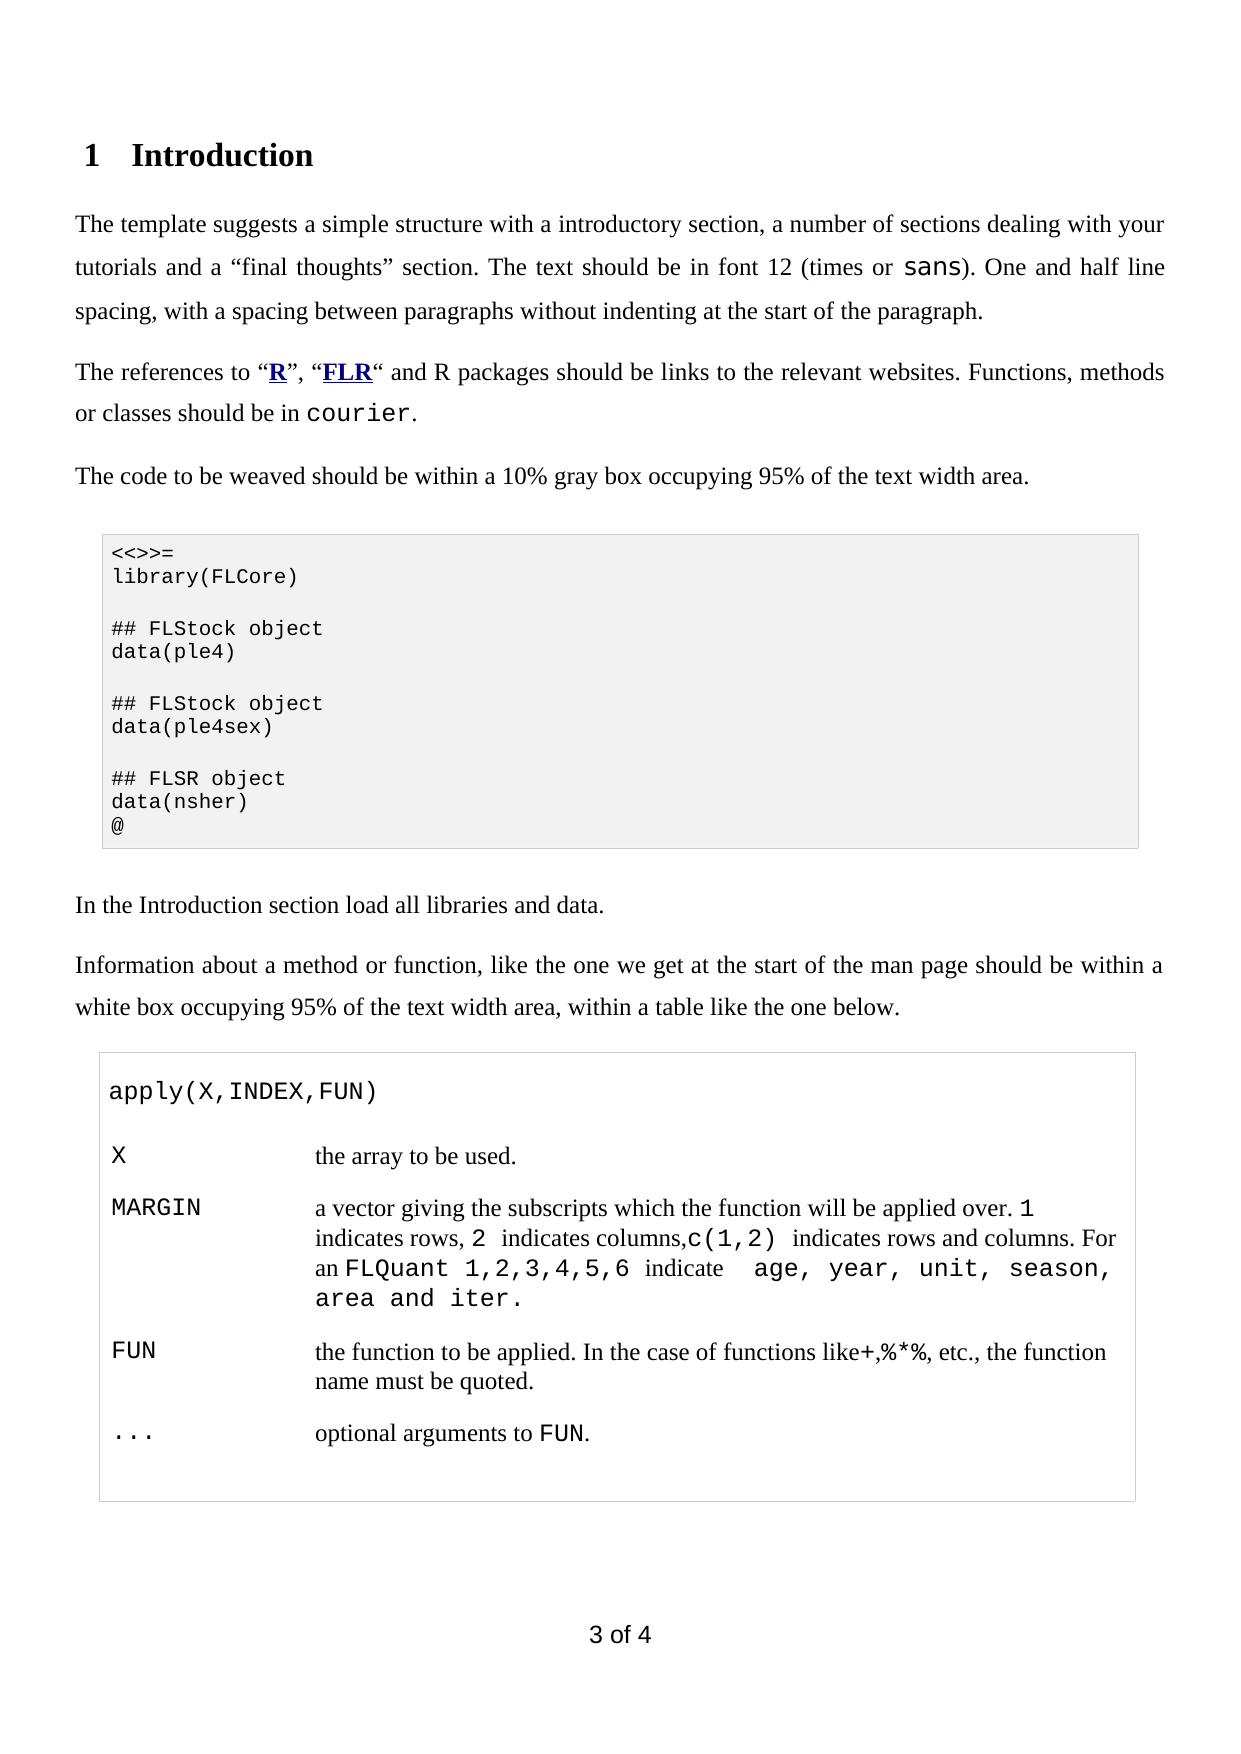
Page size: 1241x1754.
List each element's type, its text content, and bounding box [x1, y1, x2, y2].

text The template suggests a simple structure with a introductory section, a number of sections dealing with your tutorials and a “final thoughts” section. The text should be in font 12 (times or sans). One and half line spacing, with a spacing between paragraphs without indenting at the start of the paragraph. [75, 210, 1166, 325]
text apply(X,INDEX,FUN) [108, 1079, 1126, 1107]
text ## FLStock object [111, 618, 1129, 641]
subtitle Introduction [75, 136, 1166, 173]
text data(ple4sex) [111, 716, 1129, 740]
table_cell a vector giving the subscripts which the function will be applied over. 1 indicates rows, 2 indicates columns,c(1,2) indicates rows and columns. For an FLQuant 1,2,3,4,5,6 indicate age, year, unit, season, area and iter. [312, 1174, 1126, 1317]
table_cell optional arguments to FUN. [312, 1398, 1126, 1452]
text library(FLCore) [111, 566, 1129, 590]
table_cell the function to be applied. In the case of functions like+,%*%, etc., the function name must be quoted. [312, 1317, 1126, 1398]
text Information about a method or function, like the one we get at the start of the man page should be within a white box occupying 95% of the text width area, within a table like the one below. [75, 951, 1166, 1020]
text In the Introduction section load all libraries and data. [75, 522, 1166, 919]
text ## FLStock object [111, 693, 1129, 716]
table_cell FUN [108, 1317, 312, 1398]
text data(nsher) [111, 791, 1129, 815]
text ## FLSR object [111, 768, 1129, 791]
text data(ple4) [111, 641, 1129, 665]
text The references to “R”, “FLR“ and R packages should be links to the relevant websites. Functions, methods or classes should be in courier. [75, 358, 1166, 429]
text The code to be weaved should be within a 10% gray box occupying 95% of the text width area. [75, 462, 1166, 490]
text <<>>= [111, 543, 1129, 566]
table_cell MARGIN [108, 1174, 312, 1317]
table_header the array to be used. [312, 1121, 1126, 1174]
text @ [111, 815, 1129, 839]
table_header X [108, 1121, 312, 1174]
table_cell ... [108, 1398, 312, 1452]
